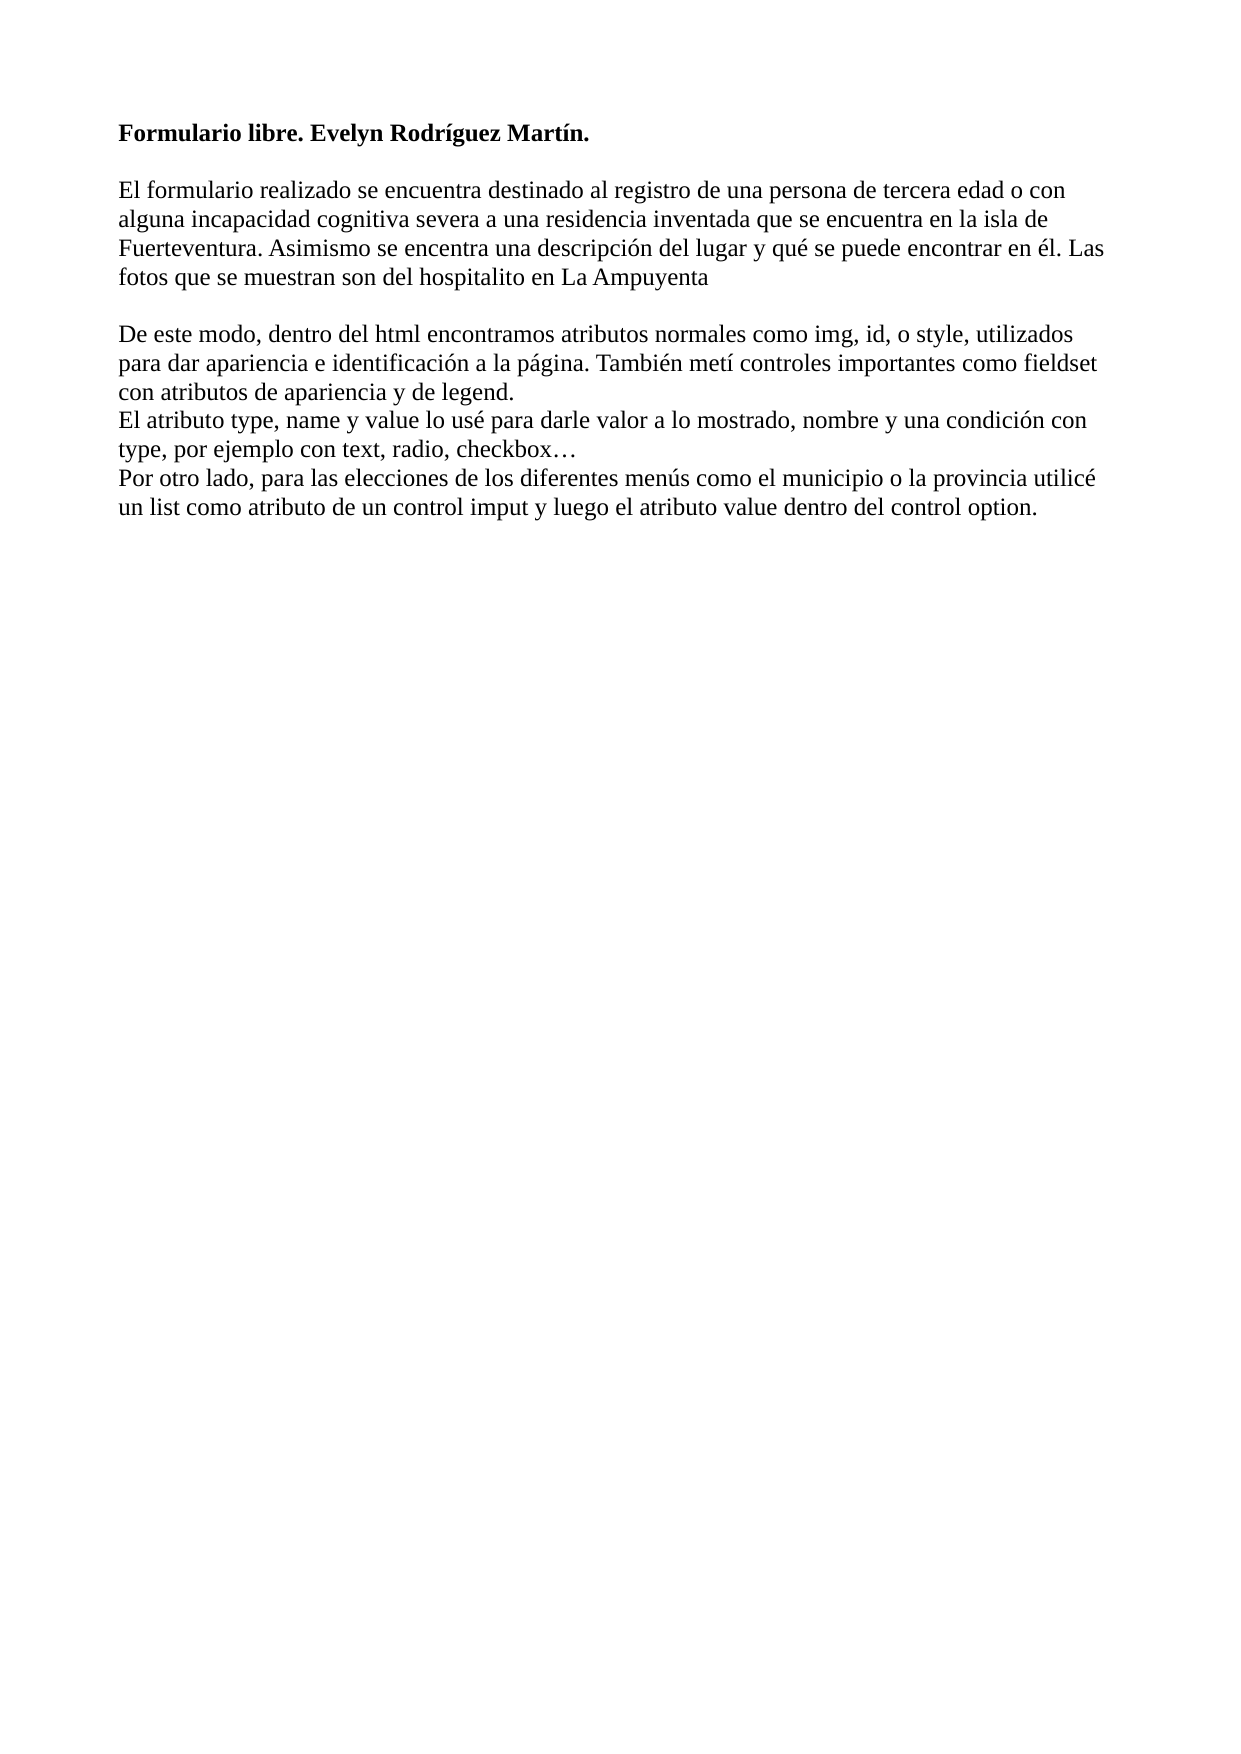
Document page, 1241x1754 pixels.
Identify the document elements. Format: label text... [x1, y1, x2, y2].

text Por otro lado, para las elecciones de los diferentes menús como el municipio o la provincia utilicé un list como atributo de un control imput y luego el atributo value dentro del control option. [118, 463, 1122, 521]
text Formulario libre. Evelyn Rodríguez Martín. [118, 118, 1122, 147]
text De este modo, dentro del html encontramos atributos normales como img, id, o style, utilizados para dar apariencia e identificación a la página. También metí controles importantes como fieldset con atributos de apariencia y de legend. [118, 319, 1122, 406]
text El formulario realizado se encuentra destinado al registro de una persona de tercera edad o con alguna incapacidad cognitiva severa a una residencia inventada que se encuentra en la isla de Fuerteventura. Asimismo se encentra una descripción del lugar y qué se puede encontrar en él. Las fotos que se muestran son del hospitalito en La Ampuyenta [118, 176, 1122, 291]
text El atributo type, name y value lo usé para darle valor a lo mostrado, nombre y una condición con type, por ejemplo con text, radio, checkbox… [118, 406, 1122, 463]
